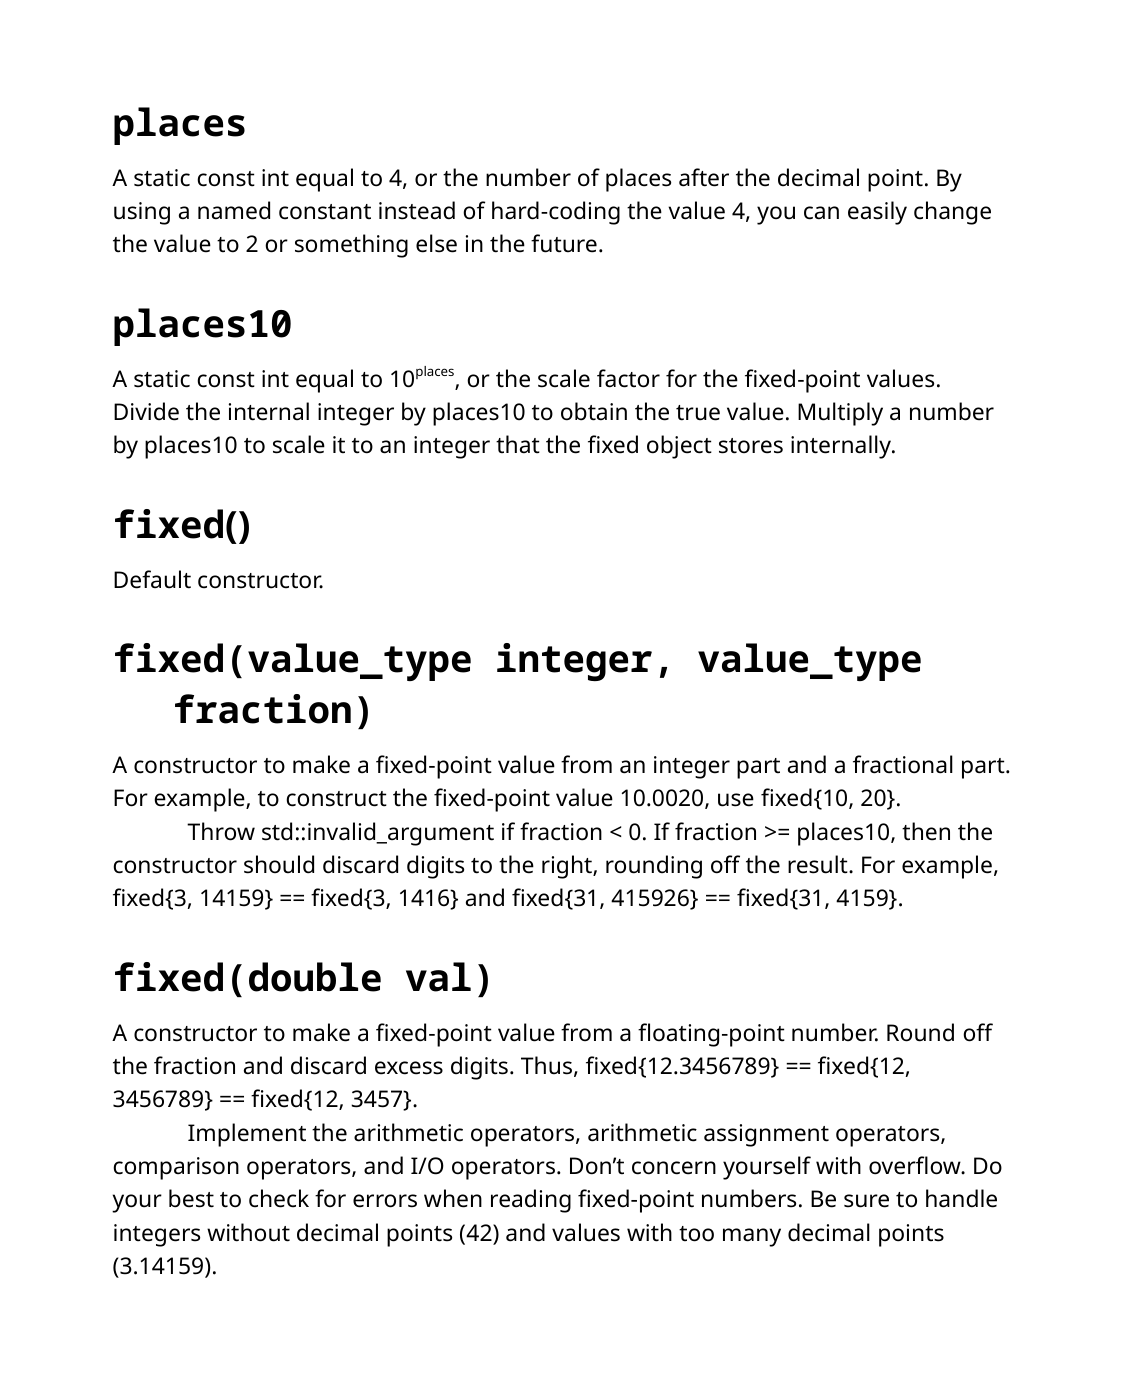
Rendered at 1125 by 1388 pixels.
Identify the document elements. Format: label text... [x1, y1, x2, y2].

subtitle places [112, 96, 1012, 147]
text Throw std::invalid_argument if fraction < 0. If fraction >= places10, then the constructor should discard digits to the right, rounding off the result. For example, fixed{3, 14159} == fixed{3, 1416} and fixed{31, 415926} == fixed{31, 4159}. [112, 814, 1012, 914]
subtitle fixed(double val) [112, 951, 1012, 1002]
text A static const int equal to 4, or the number of places after the decimal point. By using a named constant instead of hard-coding the value 4, you can easily change the value to 2 or something else in the future. [112, 159, 1012, 259]
text A constructor to make a fixed-point value from an integer part and a fractional part. For example, to construct the fixed-point value 10.0020, use fixed{10, 20}. [112, 747, 1012, 814]
text A constructor to make a fixed-point value from a floating-point number. Round off the fraction and discard excess digits. Thus, fixed{12.3456789} == fixed{12, 3456789} == fixed{12, 3457}. [112, 1015, 1012, 1115]
text Implement the arithmetic operators, arithmetic assignment operators, comparison operators, and I/O operators. Don’t concern yourself with overflow. Do your best to check for errors when reading fixed-point numbers. Be sure to handle integers without decimal points (42) and values with too many decimal points (3.14159). [112, 1115, 1012, 1281]
text A static const int equal to 10places, or the scale factor for the fixed-point values. Divide the internal integer by places10 to obtain the true value. Multiply a number by places10 to scale it to an integer that the fixed object stores internally. [112, 361, 1012, 461]
subtitle places10 [112, 297, 1012, 348]
subtitle fixed() [112, 498, 1012, 549]
text Default constructor. [112, 562, 1012, 595]
subtitle fixed(value_type integer, value_type fraction) [112, 632, 1012, 734]
